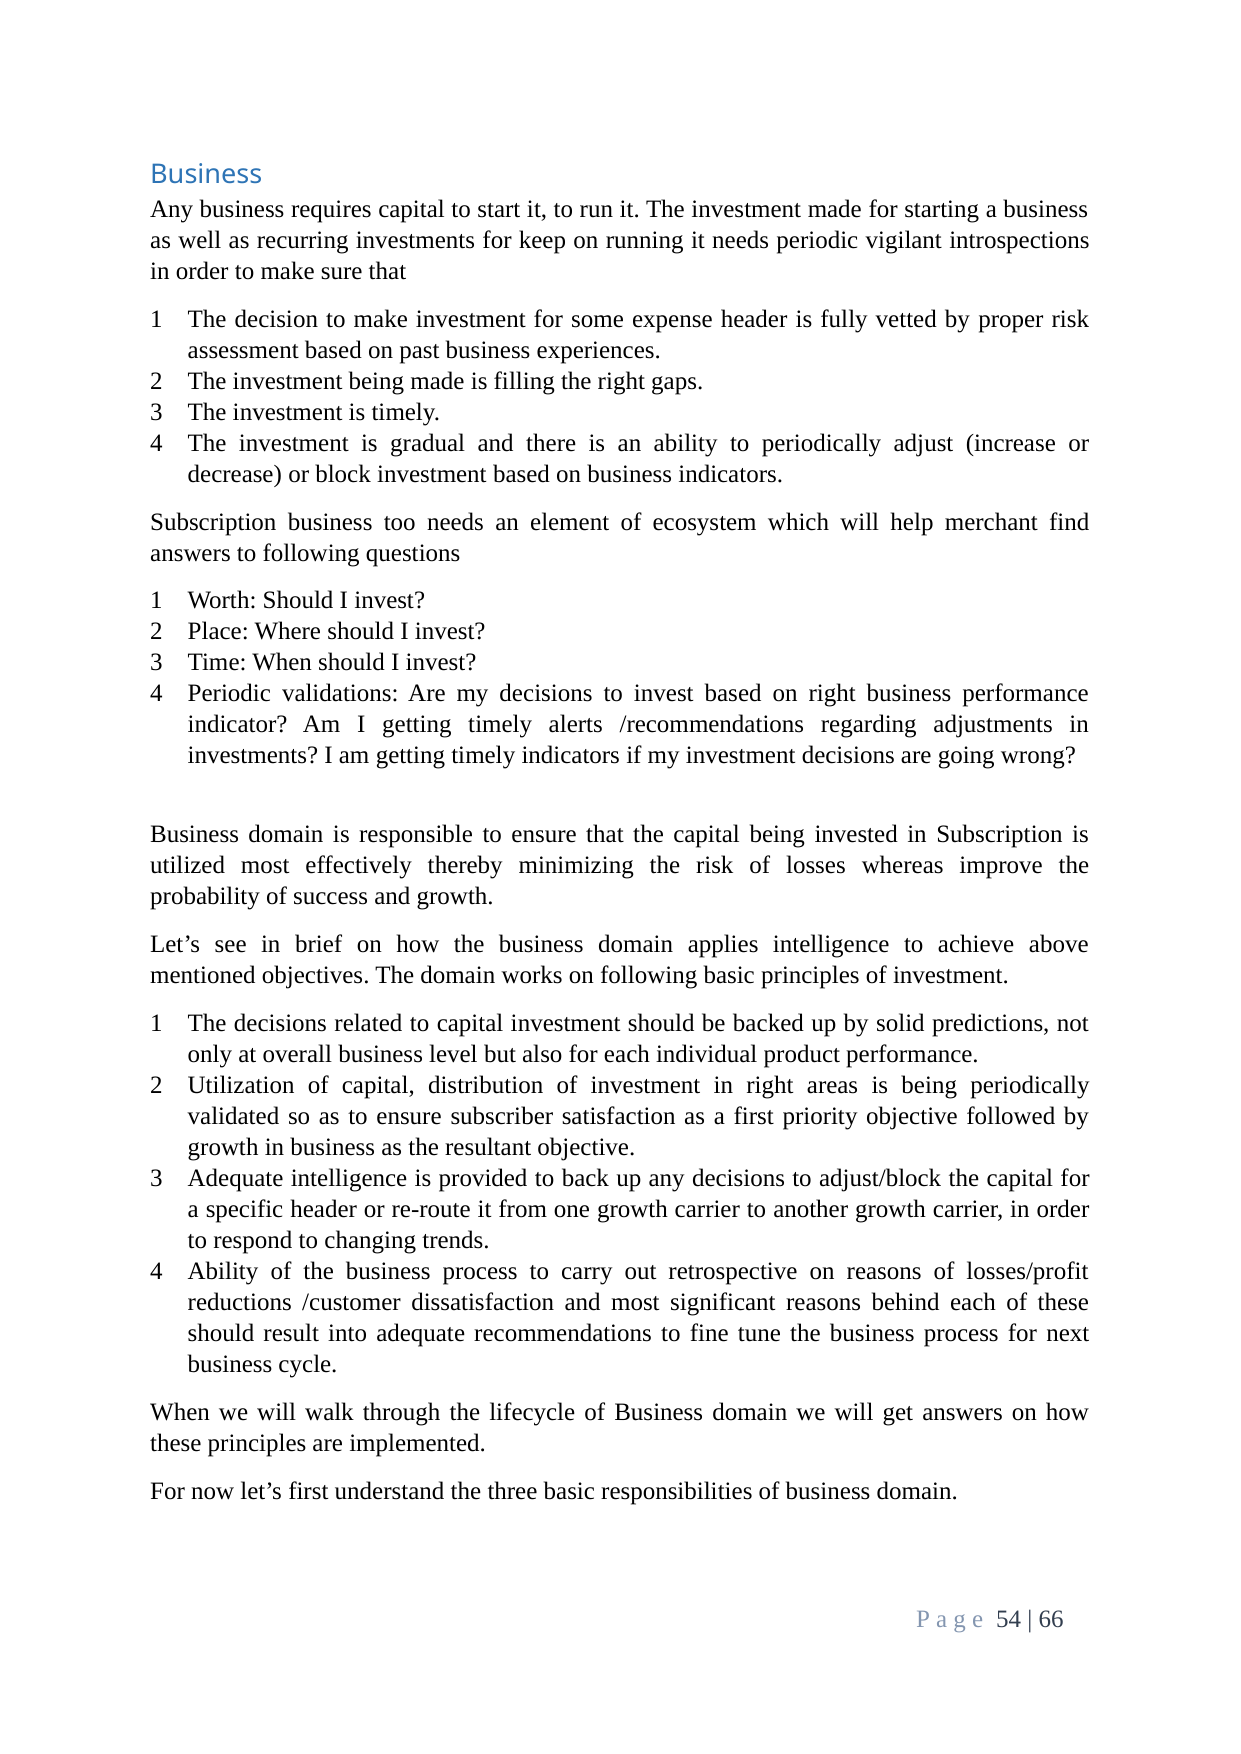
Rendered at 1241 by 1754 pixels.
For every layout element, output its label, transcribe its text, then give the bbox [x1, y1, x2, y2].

text Let’s see in brief on how the business domain applies intelligence to achieve above mentioned objectives. The domain works on following basic principles of investment. [150, 929, 1090, 989]
list Worth: Should I invest? [150, 585, 1090, 614]
list Place: Where should I invest? [150, 616, 1090, 645]
text When we will walk through the lifecycle of Business domain we will get answers on how these principles are implemented. [150, 1397, 1090, 1457]
text Any business requires capital to start it, to run it. The investment made for starting a business as well as recurring investments for keep on running it needs periodic vigilant introspections in order to make sure that [150, 194, 1090, 285]
text For now let’s first understand the three basic responsibilities of business domain. [150, 1476, 1090, 1504]
list The decisions related to capital investment should be backed up by solid predictions, not only at overall business level but also for each individual product performance. [150, 1008, 1090, 1068]
list Periodic validations: Are my decisions to invest based on right business performance indicator? Am I getting timely alerts /recommendations regarding adjustments in investments? I am getting timely indicators if my investment decisions are going wrong? [150, 678, 1090, 769]
list Adequate intelligence is provided to back up any decisions to adjust/block the capital for a specific header or re-route it from one growth carrier to another growth carrier, in order to respond to changing trends. [150, 1163, 1090, 1254]
text Subscription business too needs an element of ecosystem which will help merchant find answers to following questions [150, 507, 1090, 566]
subtitle Business [150, 154, 1090, 191]
list The investment is gradual and there is an ability to periodically adjust (increase or decrease) or block investment based on business indicators. [150, 428, 1090, 488]
list The investment being made is filling the right gaps. [150, 366, 1090, 394]
list The investment is timely. [150, 397, 1090, 426]
list Utilization of capital, distribution of investment in right areas is being periodically validated so as to ensure subscriber satisfaction as a first priority objective followed by growth in business as the resultant objective. [150, 1070, 1090, 1161]
list Ability of the business process to carry out retrospective on reasons of losses/profit reductions /customer dissatisfaction and most significant reasons behind each of these should result into adequate recommendations to fine tune the business process for next business cycle. [150, 1256, 1090, 1378]
text Business domain is responsible to ensure that the capital being invested in Subscription is utilized most effectively thereby minimizing the risk of losses whereas improve the probability of success and growth. [150, 819, 1090, 910]
list Time: When should I invest? [150, 647, 1090, 676]
list The decision to make investment for some expense header is fully vetted by proper risk assessment based on past business experiences. [150, 304, 1090, 363]
